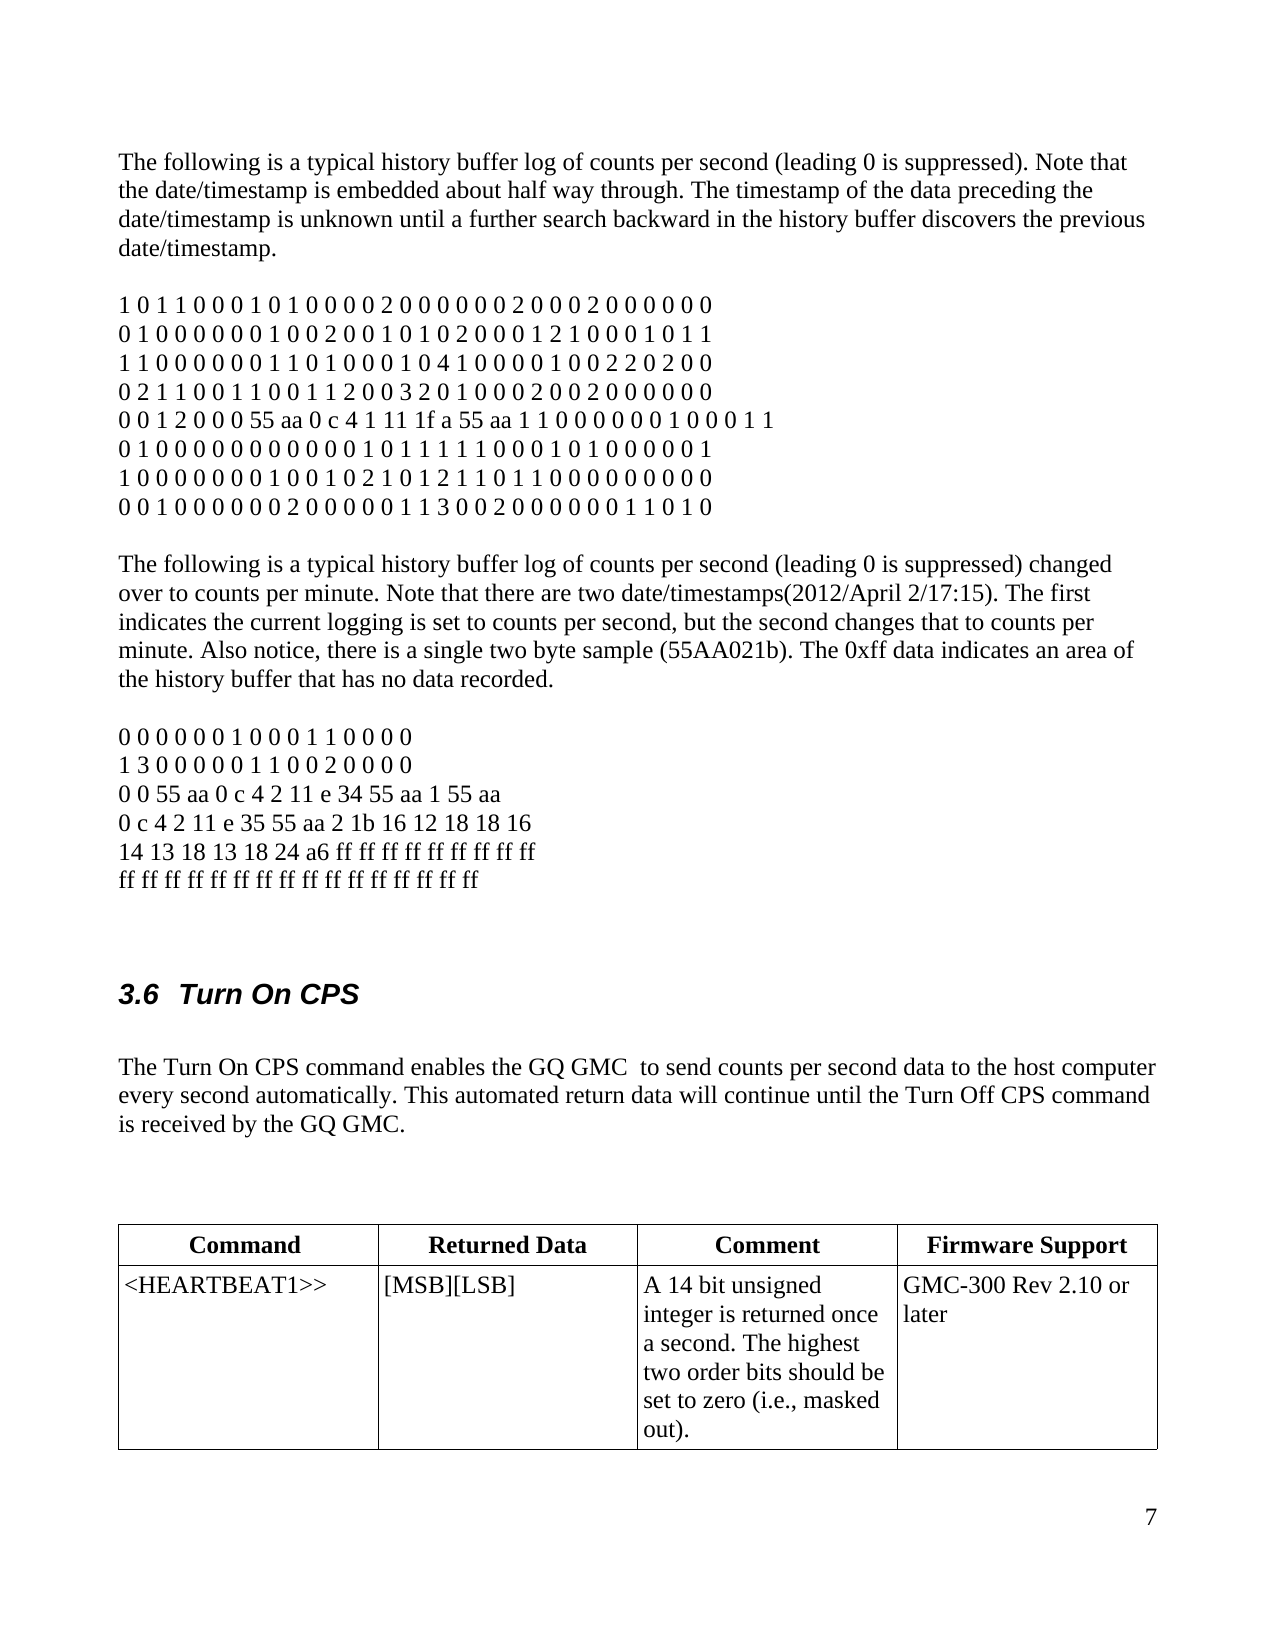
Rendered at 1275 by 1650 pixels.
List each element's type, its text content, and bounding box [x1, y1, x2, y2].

table_cell GMC-300 Rev 2.10 or later [898, 1266, 1157, 1448]
text 1 1 0 0 0 0 0 0 1 1 0 1 0 0 0 1 0 4 1 0 0 0 0 1 0 0 2 2 0 2 0 0 [118, 348, 1157, 377]
table_header Firmware Support [898, 1225, 1157, 1264]
table_header Returned Data [379, 1225, 637, 1264]
table_cell A 14 bit unsigned integer is returned once a second. The highest two order bits should be set to zero (i.e., masked out). [638, 1266, 897, 1448]
text 0 0 55 aa 0 c 4 2 11 e 34 55 aa 1 55 aa [118, 779, 1157, 808]
text 0 0 1 2 0 0 0 55 aa 0 c 4 1 11 1f a 55 aa 1 1 0 0 0 0 0 0 1 0 0 0 1 1 [118, 406, 1157, 434]
text 0 c 4 2 11 e 35 55 aa 2 1b 16 12 18 18 16 [118, 808, 1157, 837]
subtitle 3.6 Turn On CPS [118, 977, 1157, 1010]
text The following is a typical history buffer log of counts per second (leading 0 is suppressed) changed over to counts per minute. Note that there are two date/timestamps(2012/April 2/17:15). The first indicates the current logging is set to counts per second, but the second changes that to counts per minute. Also notice, there is a single two byte sample (55AA021b). The 0xff data indicates an area of the history buffer that has no data recorded. [118, 549, 1157, 693]
text 0 2 1 1 0 0 1 1 0 0 1 1 2 0 0 3 2 0 1 0 0 0 2 0 0 2 0 0 0 0 0 0 [118, 377, 1157, 406]
text 0 1 0 0 0 0 0 0 0 0 0 0 0 1 0 1 1 1 1 1 0 0 0 1 0 1 0 0 0 0 0 1 [118, 434, 1157, 463]
text 0 0 1 0 0 0 0 0 0 2 0 0 0 0 0 1 1 3 0 0 2 0 0 0 0 0 0 1 1 0 1 0 [118, 492, 1157, 521]
text The following is a typical history buffer log of counts per second (leading 0 is suppressed). Note that the date/timestamp is embedded about half way through. The timestamp of the data preceding the date/timestamp is unknown until a further search backward in the history buffer discovers the previous date/timestamp. [118, 147, 1157, 262]
text 1 0 1 1 0 0 0 1 0 1 0 0 0 0 2 0 0 0 0 0 0 2 0 0 0 2 0 0 0 0 0 0 [118, 291, 1157, 319]
text ff ff ff ff ff ff ff ff ff ff ff ff ff ff ff ff [118, 866, 1157, 894]
table_cell [MSB][LSB] [379, 1266, 637, 1448]
text The Turn On CPS command enables the GQ GMC to send counts per second data to the host computer every second automatically. This automated return data will continue until the Turn Off CPS command is received by the GQ GMC. [118, 1052, 1157, 1138]
text 0 1 0 0 0 0 0 0 1 0 0 2 0 0 1 0 1 0 2 0 0 0 1 2 1 0 0 0 1 0 1 1 [118, 319, 1157, 348]
text 1 3 0 0 0 0 0 1 1 0 0 2 0 0 0 0 [118, 751, 1157, 779]
table_cell <HEARTBEAT1>> [119, 1266, 378, 1448]
text 14 13 18 13 18 24 a6 ff ff ff ff ff ff ff ff ff [118, 837, 1157, 866]
table_header Comment [638, 1225, 897, 1264]
table_header Command [119, 1225, 378, 1264]
text 0 0 0 0 0 0 1 0 0 0 1 1 0 0 0 0 [118, 722, 1157, 751]
text 1 0 0 0 0 0 0 0 1 0 0 1 0 2 1 0 1 2 1 1 0 1 1 0 0 0 0 0 0 0 0 0 [118, 463, 1157, 492]
